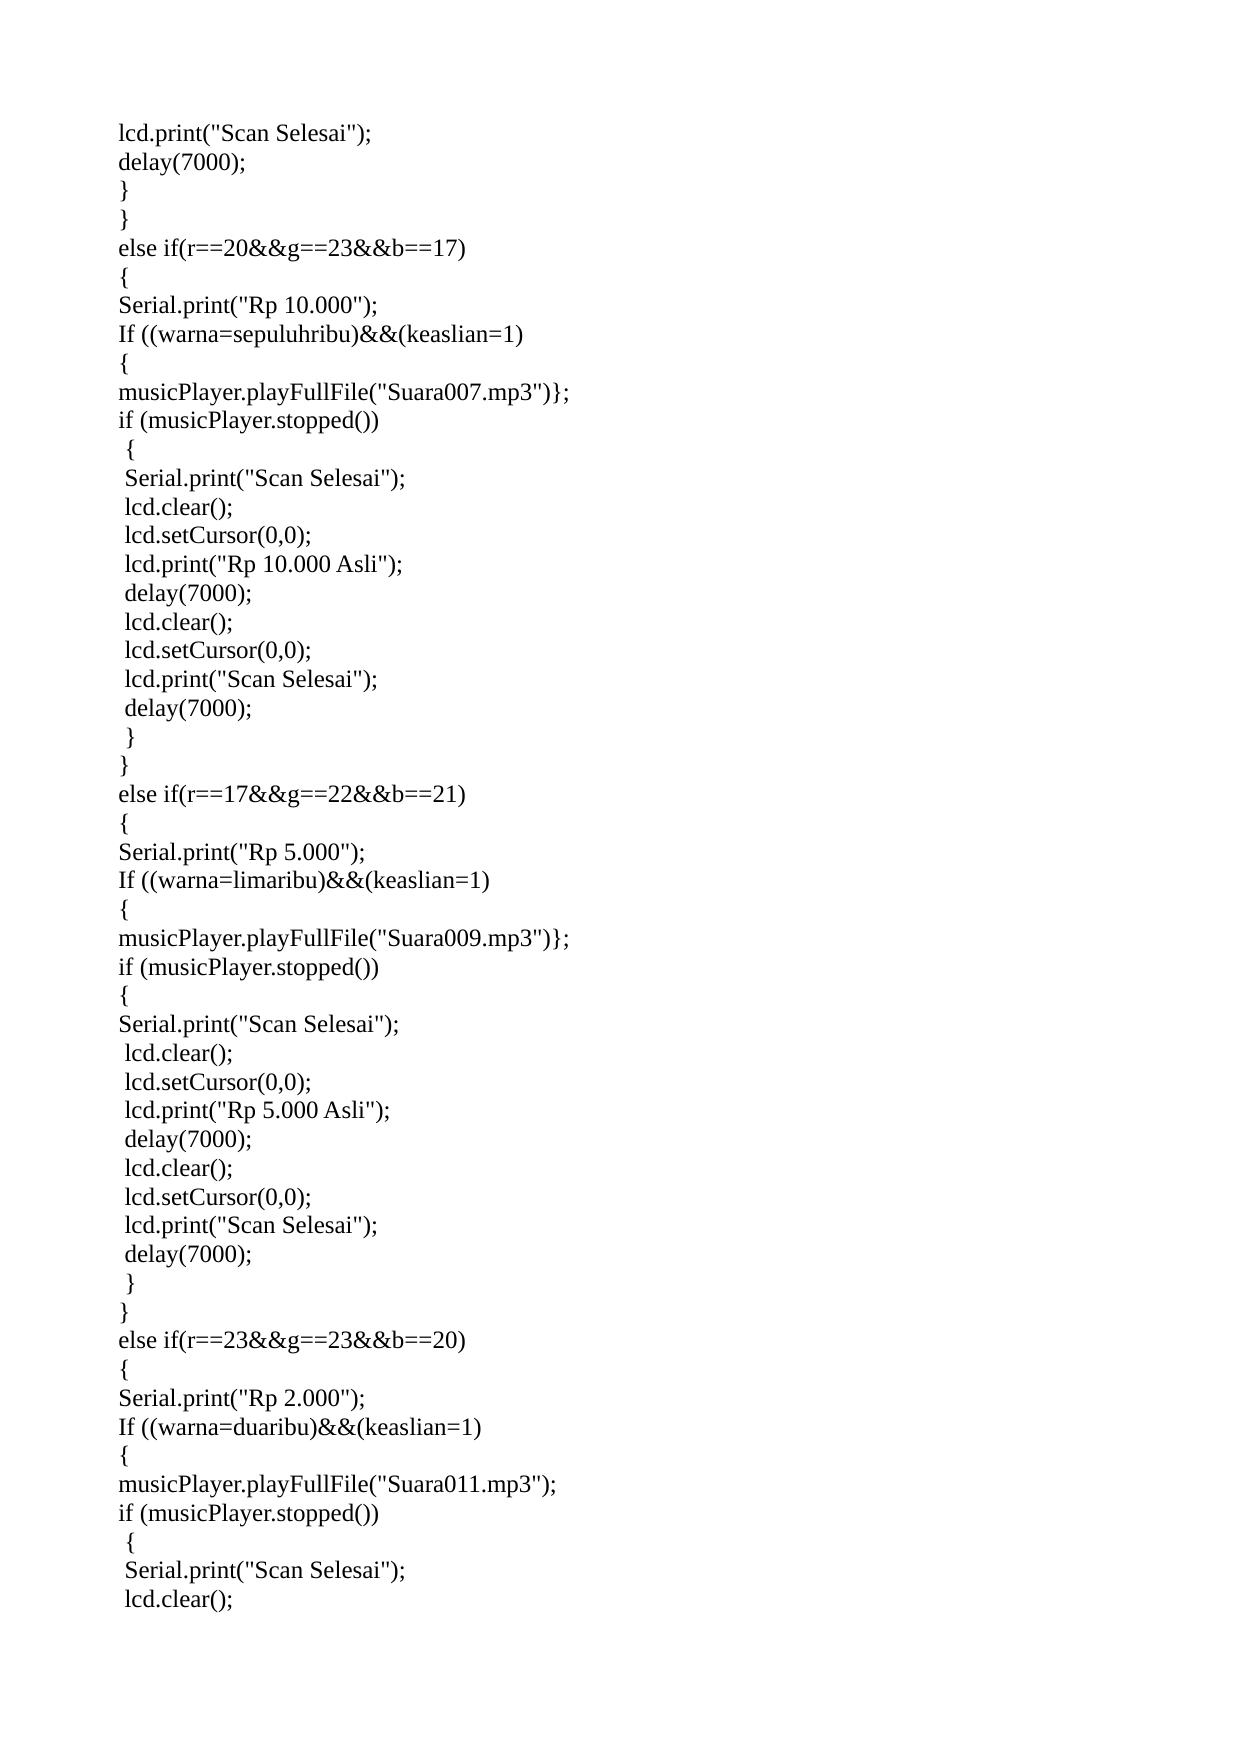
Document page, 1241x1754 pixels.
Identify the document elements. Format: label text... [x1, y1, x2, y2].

text musicPlayer.playFullFile("Suara011.mp3"); [118, 1469, 1122, 1498]
text else if(r==17&&g==22&&b==21) [118, 779, 1122, 808]
text lcd.clear(); [118, 1153, 1122, 1182]
text lcd.print("Scan Selesai"); [118, 118, 1122, 147]
text Serial.print("Scan Selesai"); [118, 1009, 1122, 1038]
text delay(7000); [118, 147, 1122, 176]
text Serial.print("Rp 5.000"); [118, 837, 1122, 866]
text lcd.print("Rp 10.000 Asli"); [118, 549, 1122, 578]
text } [118, 751, 1122, 779]
text { [118, 808, 1122, 837]
text lcd.clear(); [118, 1038, 1122, 1067]
text musicPlayer.playFullFile("Suara007.mp3")}; [118, 377, 1122, 406]
text } [118, 1297, 1122, 1326]
text } [118, 176, 1122, 204]
text lcd.setCursor(0,0); [118, 1182, 1122, 1211]
text Serial.print("Scan Selesai"); [118, 463, 1122, 492]
text if (musicPlayer.stopped()) [118, 1498, 1122, 1527]
text else if(r==20&&g==23&&b==17) [118, 233, 1122, 262]
text { [118, 1354, 1122, 1383]
text { [118, 1527, 1122, 1556]
text Serial.print("Rp 2.000"); [118, 1383, 1122, 1412]
text if (musicPlayer.stopped()) [118, 406, 1122, 434]
text { [118, 262, 1122, 291]
text delay(7000); [118, 693, 1122, 722]
text lcd.print("Scan Selesai"); [118, 664, 1122, 693]
text if (musicPlayer.stopped()) [118, 952, 1122, 981]
text { [118, 434, 1122, 463]
text Serial.print("Scan Selesai"); [118, 1556, 1122, 1584]
text lcd.print("Rp 5.000 Asli"); [118, 1096, 1122, 1124]
text delay(7000); [118, 578, 1122, 607]
text { [118, 348, 1122, 377]
text lcd.clear(); [118, 1584, 1122, 1613]
text delay(7000); [118, 1239, 1122, 1268]
text lcd.clear(); [118, 607, 1122, 636]
text else if(r==23&&g==23&&b==20) [118, 1326, 1122, 1354]
text Serial.print("Rp 10.000"); [118, 291, 1122, 319]
text lcd.setCursor(0,0); [118, 521, 1122, 549]
text { [118, 981, 1122, 1009]
text If ((warna=limaribu)&&(keaslian=1) [118, 866, 1122, 894]
text If ((warna=duaribu)&&(keaslian=1) [118, 1412, 1122, 1441]
text { [118, 894, 1122, 923]
text musicPlayer.playFullFile("Suara009.mp3")}; [118, 923, 1122, 952]
text lcd.clear(); [118, 492, 1122, 521]
text lcd.setCursor(0,0); [118, 636, 1122, 664]
text } [118, 722, 1122, 751]
text } [118, 1268, 1122, 1297]
text If ((warna=sepuluhribu)&&(keaslian=1) [118, 319, 1122, 348]
text } [118, 204, 1122, 233]
text lcd.setCursor(0,0); [118, 1067, 1122, 1096]
text lcd.print("Scan Selesai"); [118, 1211, 1122, 1239]
text { [118, 1441, 1122, 1469]
text delay(7000); [118, 1124, 1122, 1153]
